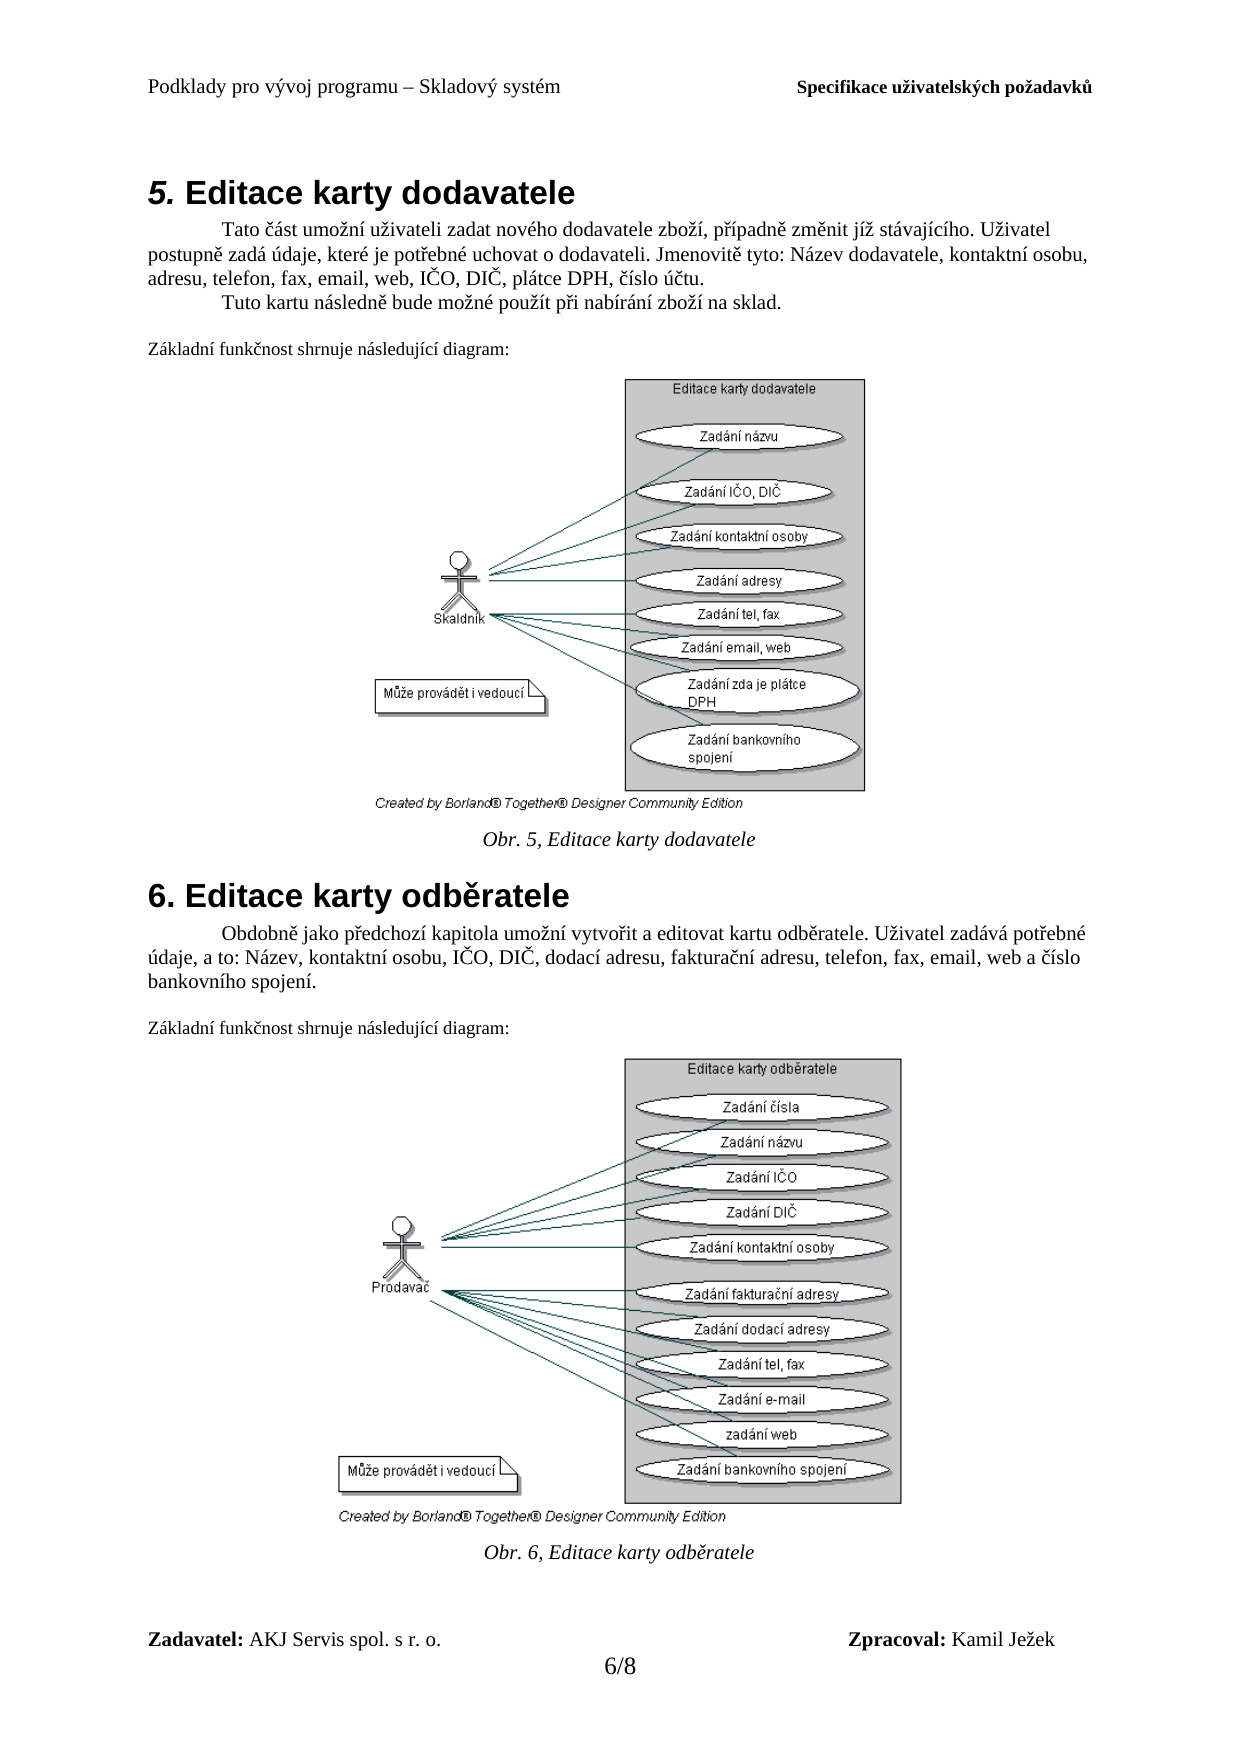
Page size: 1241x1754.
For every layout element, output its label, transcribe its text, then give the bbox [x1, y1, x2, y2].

text Obr. 5, Editace karty dodavatele [148, 827, 1092, 851]
text Tato část umožní uživateli zadat nového dodavatele zboží, případně změnit jíž stávajícího. Uživatel postupně zadá údaje, které je potřebné uchovat o dodavateli. Jmenovitě tyto: Název dodavatele, kontaktní osobu, adresu, telefon, fax, email, web, IČO, DIČ, plátce DPH, číslo účtu. [148, 217, 1092, 289]
picture [327, 1047, 913, 1532]
picture [364, 368, 876, 818]
subtitle 6. Editace karty odběratele [148, 876, 1092, 914]
text Tuto kartu následně bude možné použít při nabírání zboží na sklad. [148, 289, 1092, 314]
text Obdobně jako předchozí kapitola umožní vytvořit a editovat kartu odběratele. Uživatel zadává potřebné údaje, a to: Název, kontaktní osobu, IČO, DIČ, dodací adresu, fakturační adresu, telefon, fax, email, web a číslo bankovního spojení. [148, 921, 1092, 993]
text Obr. 6, Editace karty odběratele [148, 1540, 1092, 1564]
subtitle 5. Editace karty dodavatele [148, 173, 1092, 211]
text Základní funkčnost shrnuje následující diagram: [148, 338, 1092, 359]
text Základní funkčnost shrnuje následující diagram: [148, 1017, 1092, 1038]
